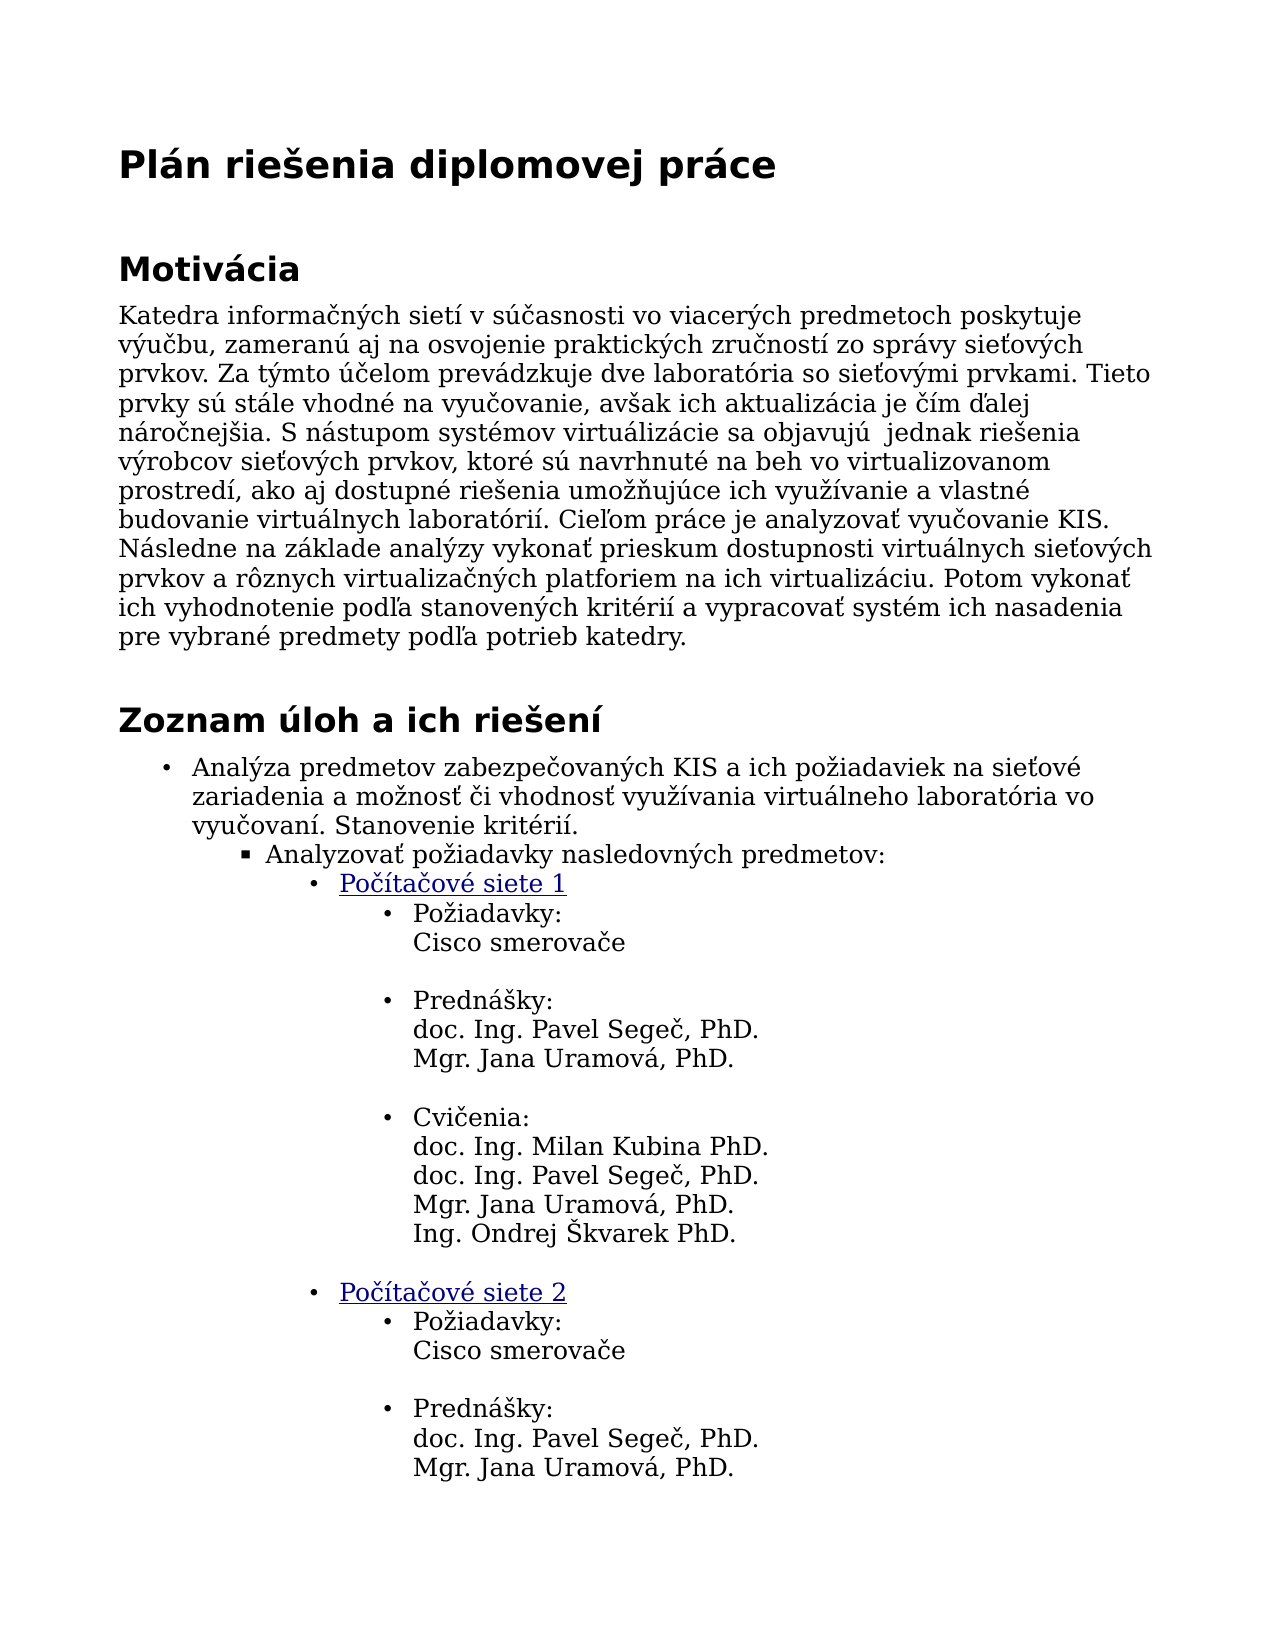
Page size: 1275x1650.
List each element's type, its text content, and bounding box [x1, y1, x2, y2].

text Katedra informačných sietí v súčasnosti vo viacerých predmetoch poskytuje výučbu, zameranú aj na osvojenie praktických zručností zo správy sieťových prvkov. Za týmto účelom prevádzkuje dve laboratória so sieťovými prvkami. Tieto prvky sú stále vhodné na vyučovanie, avšak ich aktualizácia je čím ďalej náročnejšia. S nástupom systémov virtuálizácie sa objavujú jednak riešenia výrobcov sieťových prvkov, ktoré sú navrhnuté na beh vo virtualizovanom prostredí, ako aj dostupné riešenia umožňujúce ich využívanie a vlastné budovanie virtuálnych laboratórií. Cieľom práce je analyzovať vyučovanie KIS. Následne na základe analýzy vykonať prieskum dostupnosti virtuálnych sieťových prvkov a rôznych virtualizačných platforiem na ich virtualizáciu. Potom vykonať ich vyhodnotenie podľa stanovených kritérií a vypracovať systém ich nasadenia pre vybrané predmety podľa potrieb katedry. [118, 301, 1157, 651]
list Cvičenia: doc. Ing. Milan Kubina PhD. doc. Ing. Pavel Segeč, PhD. Mgr. Jana Uramová, PhD. Ing. Ondrej Škvarek PhD. [383, 1103, 1157, 1249]
list Analýza predmetov zabezpečovaných KIS a ich požiadaviek na sieťové zariadenia a možnosť či vhodnosť využívania virtuálneho laboratória vo vyučovaní. Stanovenie kritérií. [162, 753, 1157, 840]
list Požiadavky: [383, 899, 1157, 928]
list Prednášky: doc. Ing. Pavel Segeč, PhD. Mgr. Jana Uramová, PhD. [383, 986, 1157, 1103]
list Cisco smerovače [383, 1336, 1157, 1365]
list Počítačové siete 1 [309, 869, 1157, 899]
list Požiadavky: [383, 1307, 1157, 1336]
list Počítačové siete 2 [309, 1278, 1157, 1307]
subtitle Zoznam úloh a ich riešení [118, 701, 1157, 740]
subtitle Motivácia [118, 250, 1157, 289]
list Analyzovať požiadavky nasledovných predmetov: [236, 840, 1157, 869]
list Prednášky: doc. Ing. Pavel Segeč, PhD. Mgr. Jana Uramová, PhD. [383, 1394, 1157, 1511]
list Cisco smerovače [383, 928, 1157, 957]
subtitle Plán riešenia diplomovej práce [118, 143, 1157, 187]
